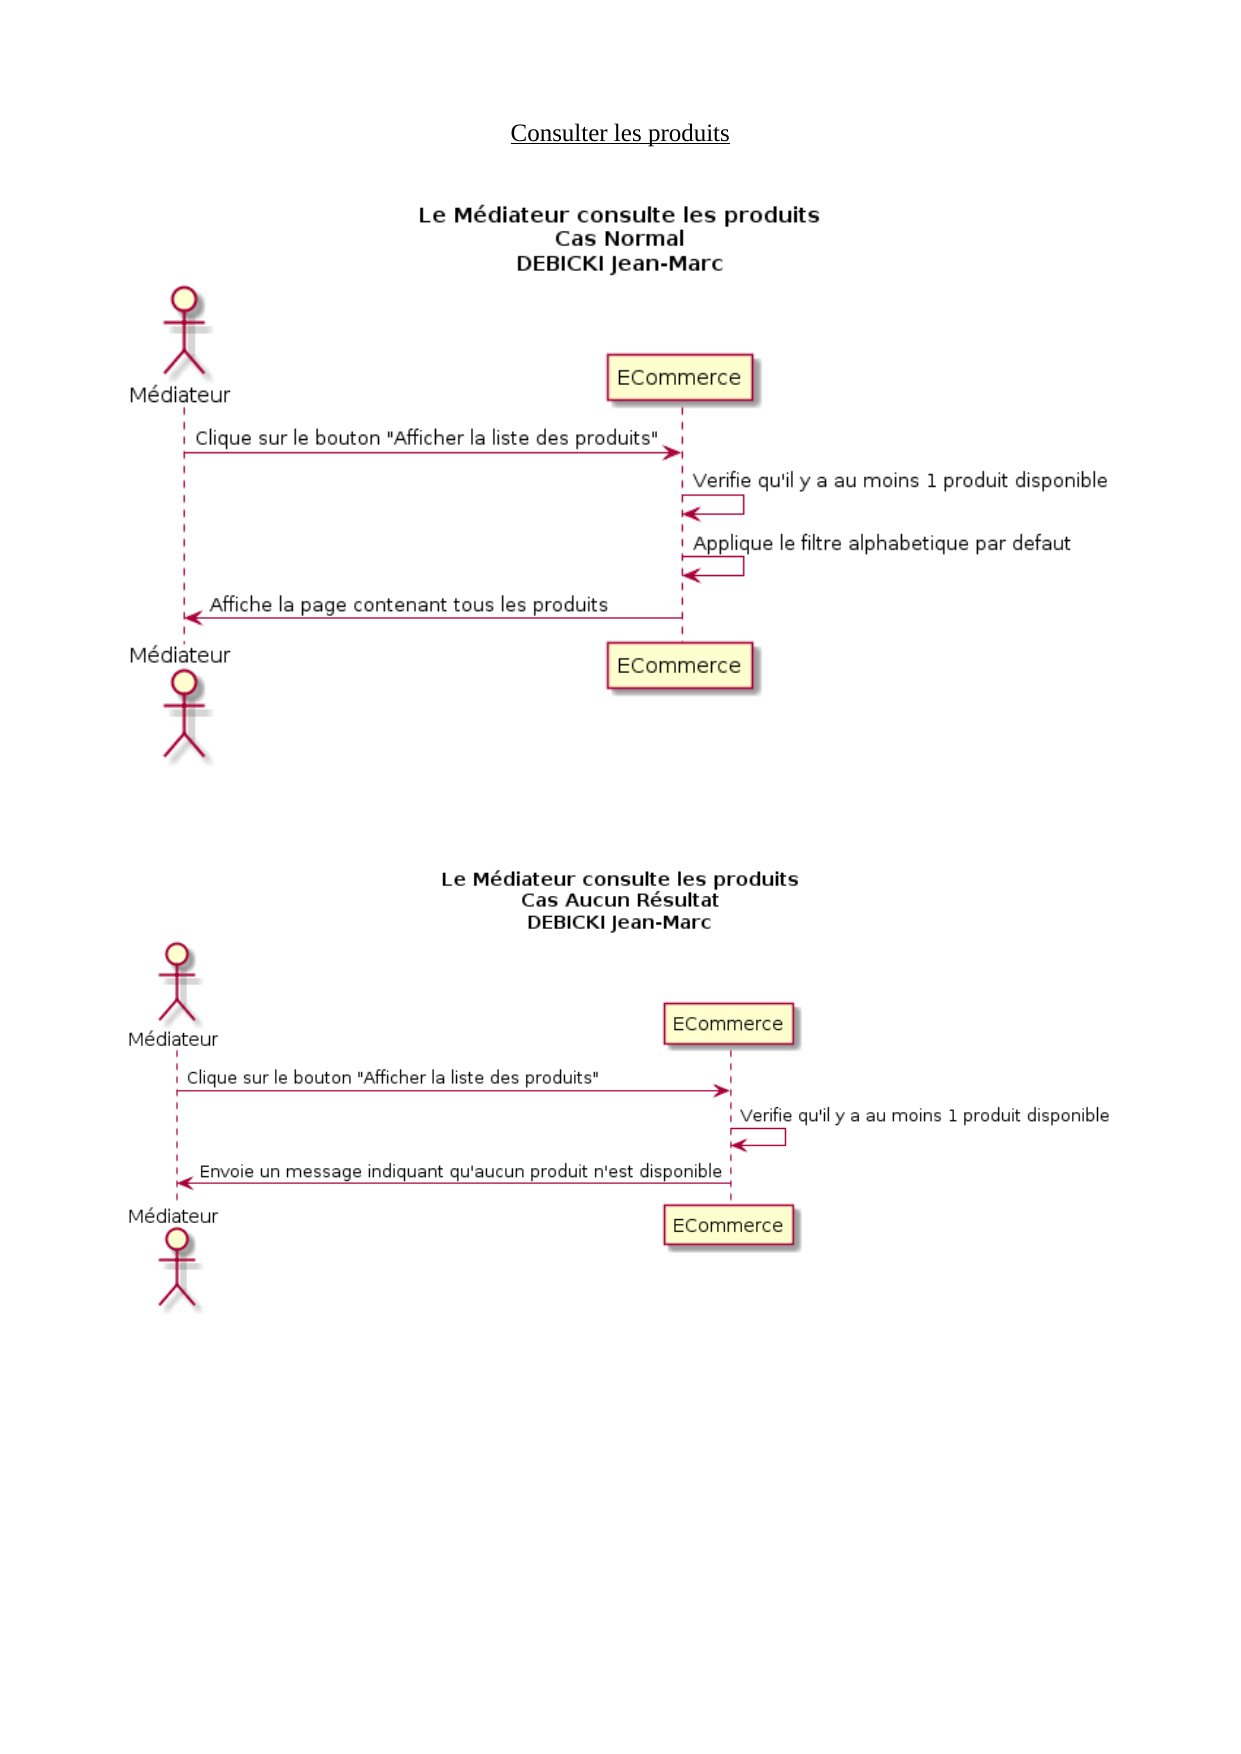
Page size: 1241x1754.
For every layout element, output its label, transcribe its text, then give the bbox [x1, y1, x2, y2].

text Consulter les produits [118, 118, 1122, 147]
picture [118, 190, 1123, 771]
picture [118, 857, 1123, 1318]
